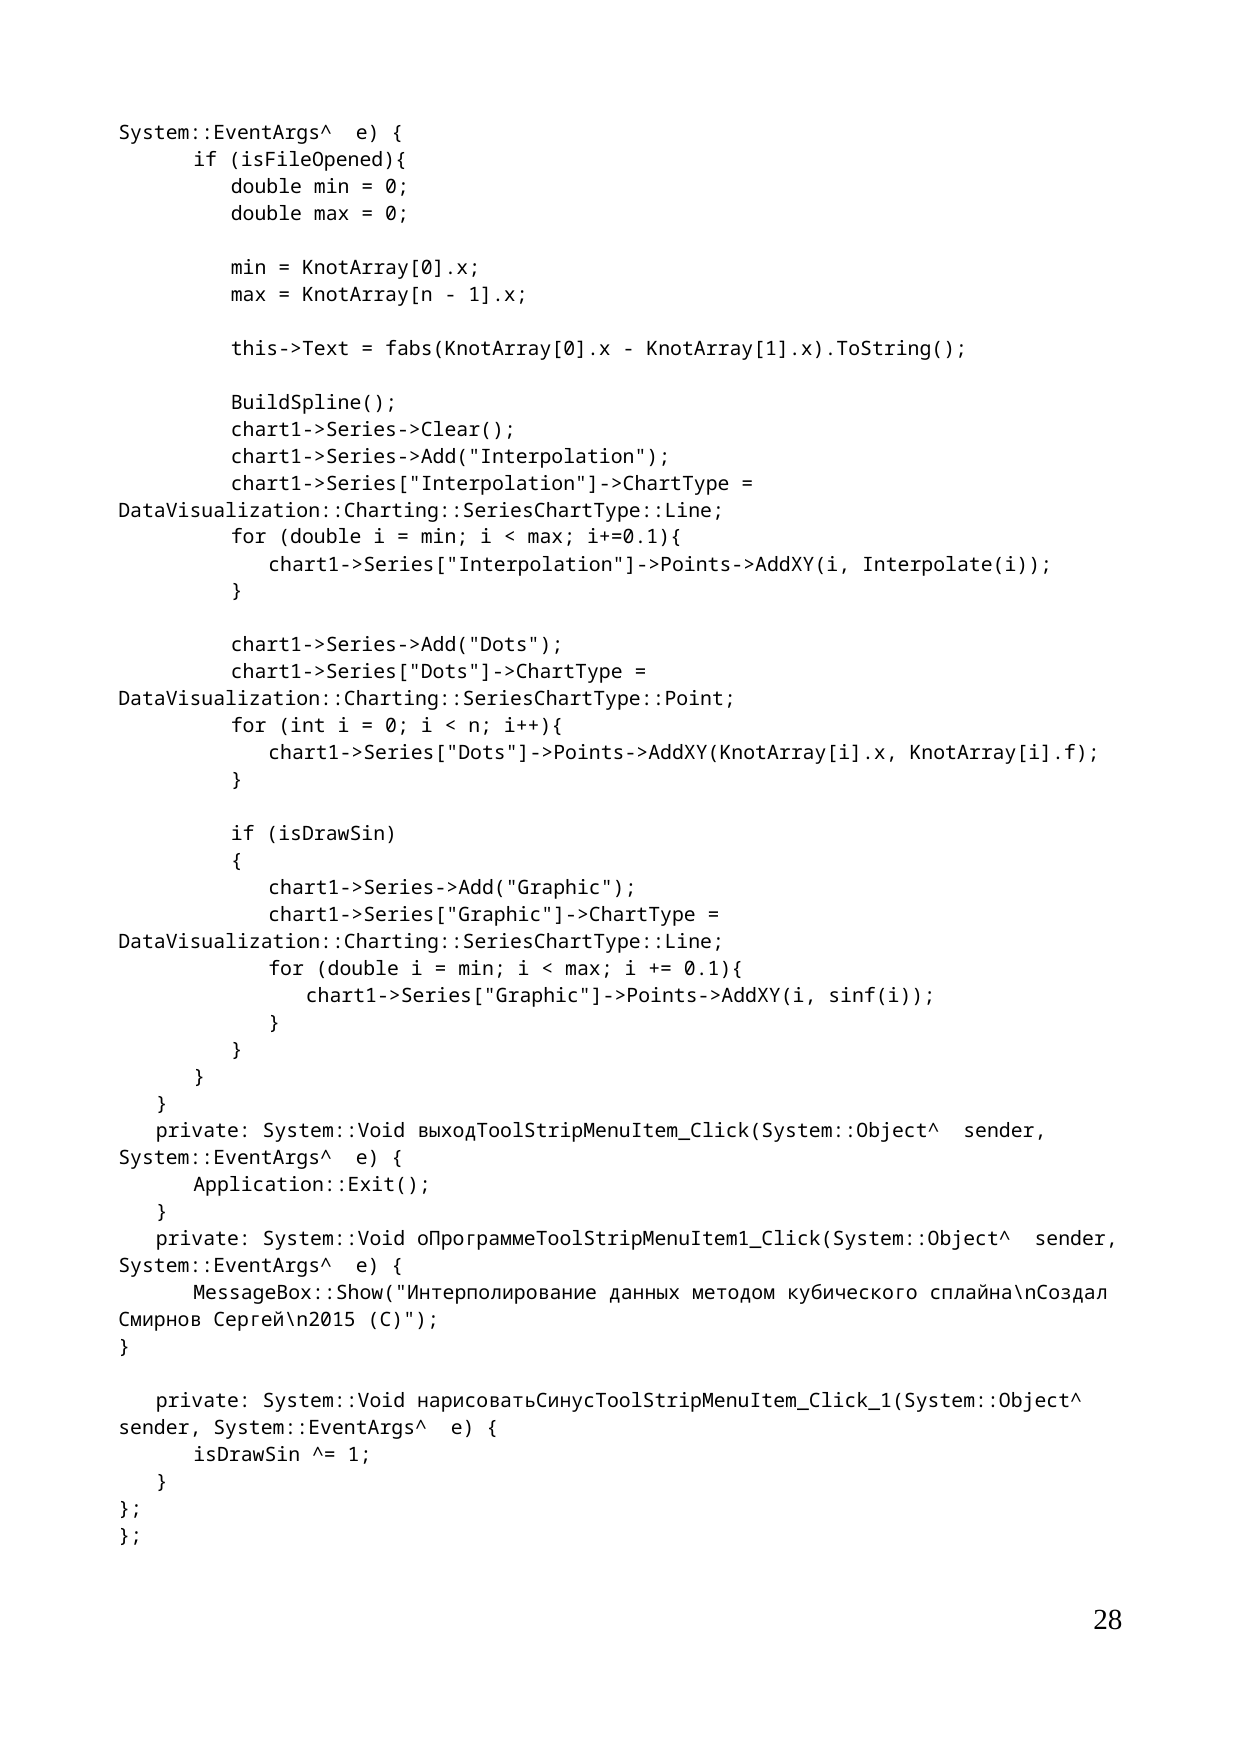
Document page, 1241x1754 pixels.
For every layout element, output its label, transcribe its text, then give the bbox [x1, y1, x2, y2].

text System::EventArgs^ e) { [118, 118, 1122, 145]
text for (double i = min; i < max; i += 0.1){ [118, 954, 1122, 981]
text if (isFileOpened){ [118, 145, 1122, 172]
text } [118, 577, 1122, 604]
text chart1->Series["Graphic"]->Points->AddXY(i, sinf(i)); [118, 981, 1122, 1008]
text max = KnotArray[n - 1].x; [118, 280, 1122, 307]
text private: System::Void оПрограммеToolStripMenuItem1_Click(System::Object^ sender, System::EventArgs^ e) { [118, 1224, 1122, 1278]
text chart1->Series["Dots"]->Points->AddXY(KnotArray[i].x, KnotArray[i].f); [118, 739, 1122, 766]
text this->Text = fabs(KnotArray[0].x - KnotArray[1].x).ToString(); [118, 334, 1122, 361]
text for (double i = min; i < max; i+=0.1){ [118, 523, 1122, 550]
text for (int i = 0; i < n; i++){ [118, 712, 1122, 739]
text } [118, 1062, 1122, 1089]
text } [118, 1197, 1122, 1224]
text MessageBox::Show("Интерполирование данных методом кубического сплайна\nСоздал Смирнов Сергей\n2015 (С)"); [118, 1278, 1122, 1332]
text { [118, 847, 1122, 873]
text chart1->Series->Add("Graphic"); [118, 873, 1122, 901]
text double max = 0; [118, 199, 1122, 226]
text private: System::Void нарисоватьСинусToolStripMenuItem_Click_1(System::Object^ sender, System::EventArgs^ e) { [118, 1386, 1122, 1440]
text chart1->Series->Clear(); [118, 415, 1122, 442]
text } [118, 1467, 1122, 1494]
text } [118, 766, 1122, 793]
text chart1->Series["Interpolation"]->Points->AddXY(i, Interpolate(i)); [118, 550, 1122, 577]
text Application::Exit(); [118, 1170, 1122, 1197]
text private: System::Void выходToolStripMenuItem_Click(System::Object^ sender, System::EventArgs^ e) { [118, 1116, 1122, 1170]
text BuildSpline(); [118, 388, 1122, 415]
text double min = 0; [118, 172, 1122, 199]
text } [118, 1035, 1122, 1062]
text } [118, 1008, 1122, 1035]
text } [118, 1089, 1122, 1116]
text }; [118, 1494, 1122, 1521]
text chart1->Series["Graphic"]->ChartType = DataVisualization::Charting::SeriesChartType::Line; [118, 901, 1122, 954]
text if (isDrawSin) [118, 819, 1122, 847]
text chart1->Series->Add("Interpolation"); [118, 442, 1122, 469]
text min = KnotArray[0].x; [118, 253, 1122, 280]
text chart1->Series["Interpolation"]->ChartType = DataVisualization::Charting::SeriesChartType::Line; [118, 469, 1122, 523]
text chart1->Series["Dots"]->ChartType = DataVisualization::Charting::SeriesChartType::Point; [118, 658, 1122, 712]
text }; [118, 1521, 1122, 1548]
text chart1->Series->Add("Dots"); [118, 631, 1122, 658]
text } [118, 1332, 1122, 1359]
text isDrawSin ^= 1; [118, 1440, 1122, 1467]
